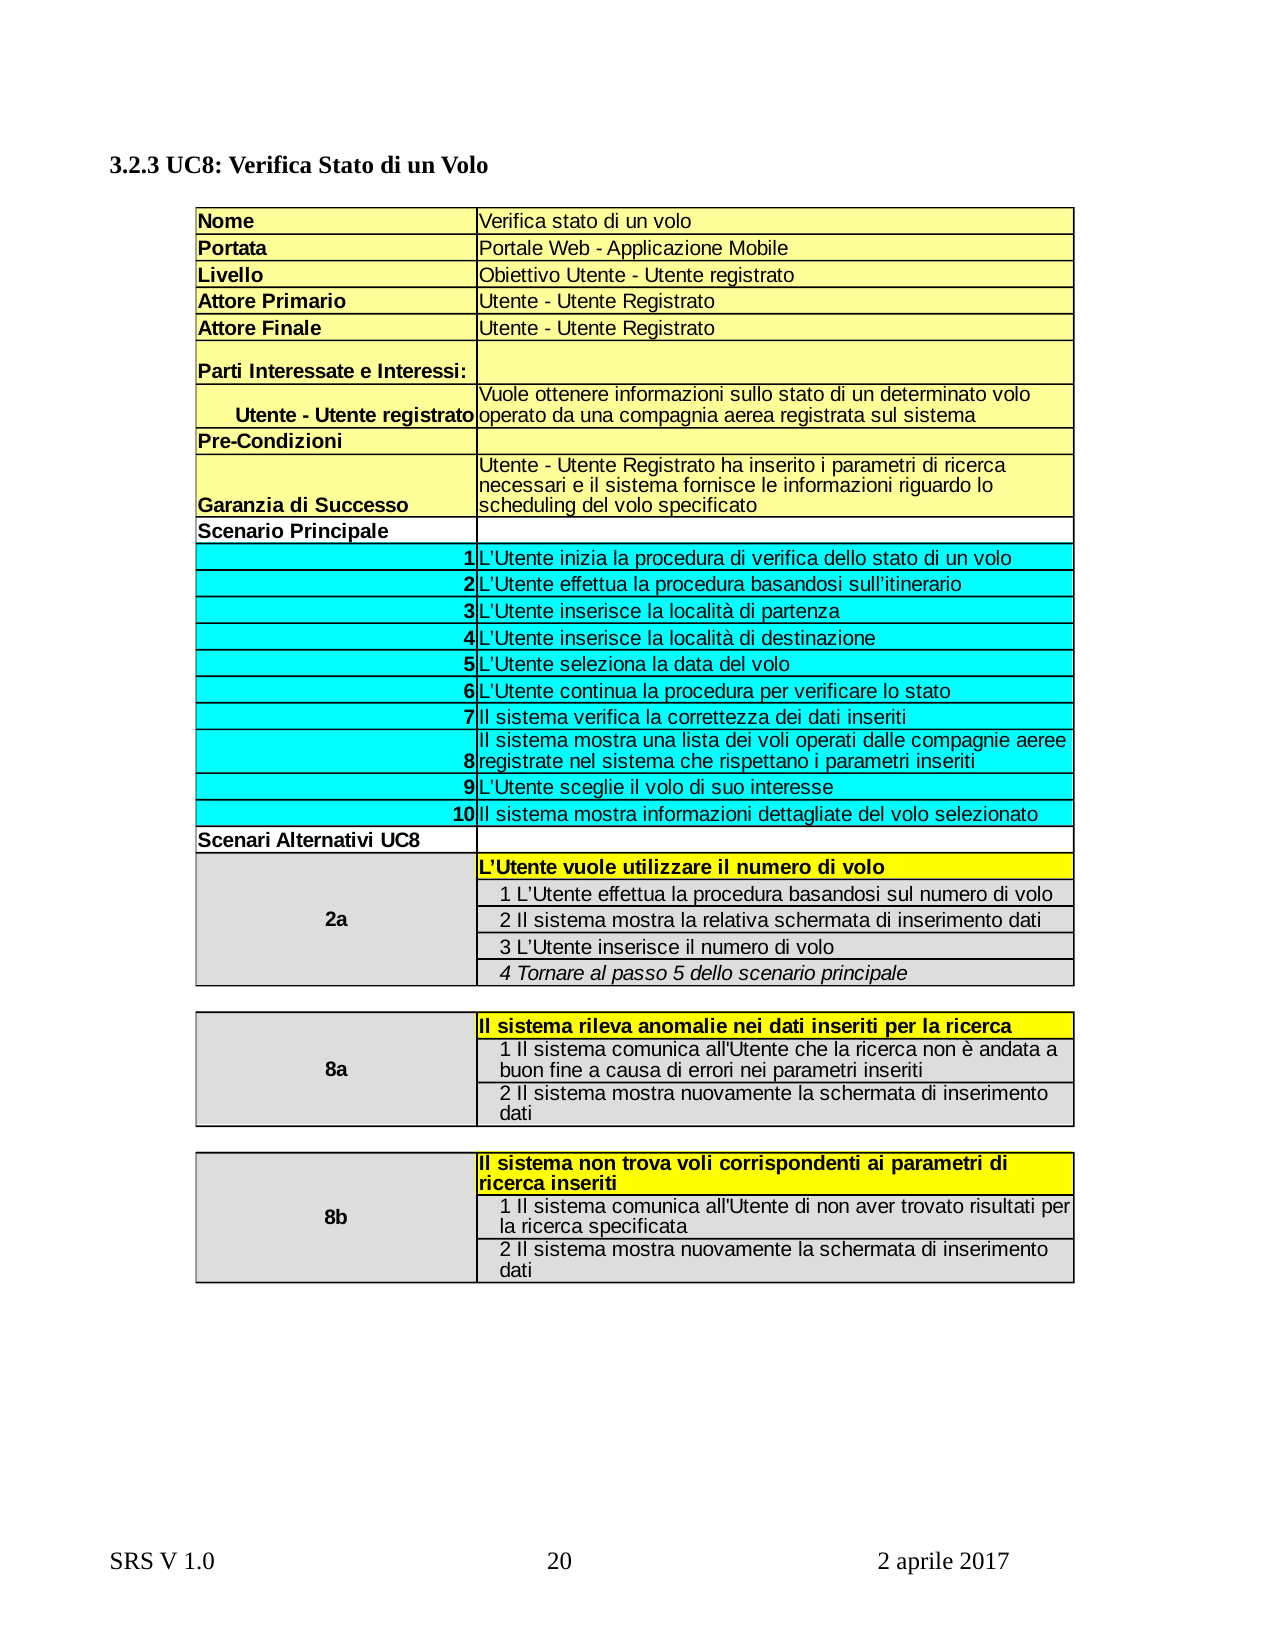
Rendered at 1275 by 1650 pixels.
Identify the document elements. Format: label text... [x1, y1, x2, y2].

subtitle 3.2.3 UC8: Verifica Stato di un Volo [109, 150, 1162, 179]
